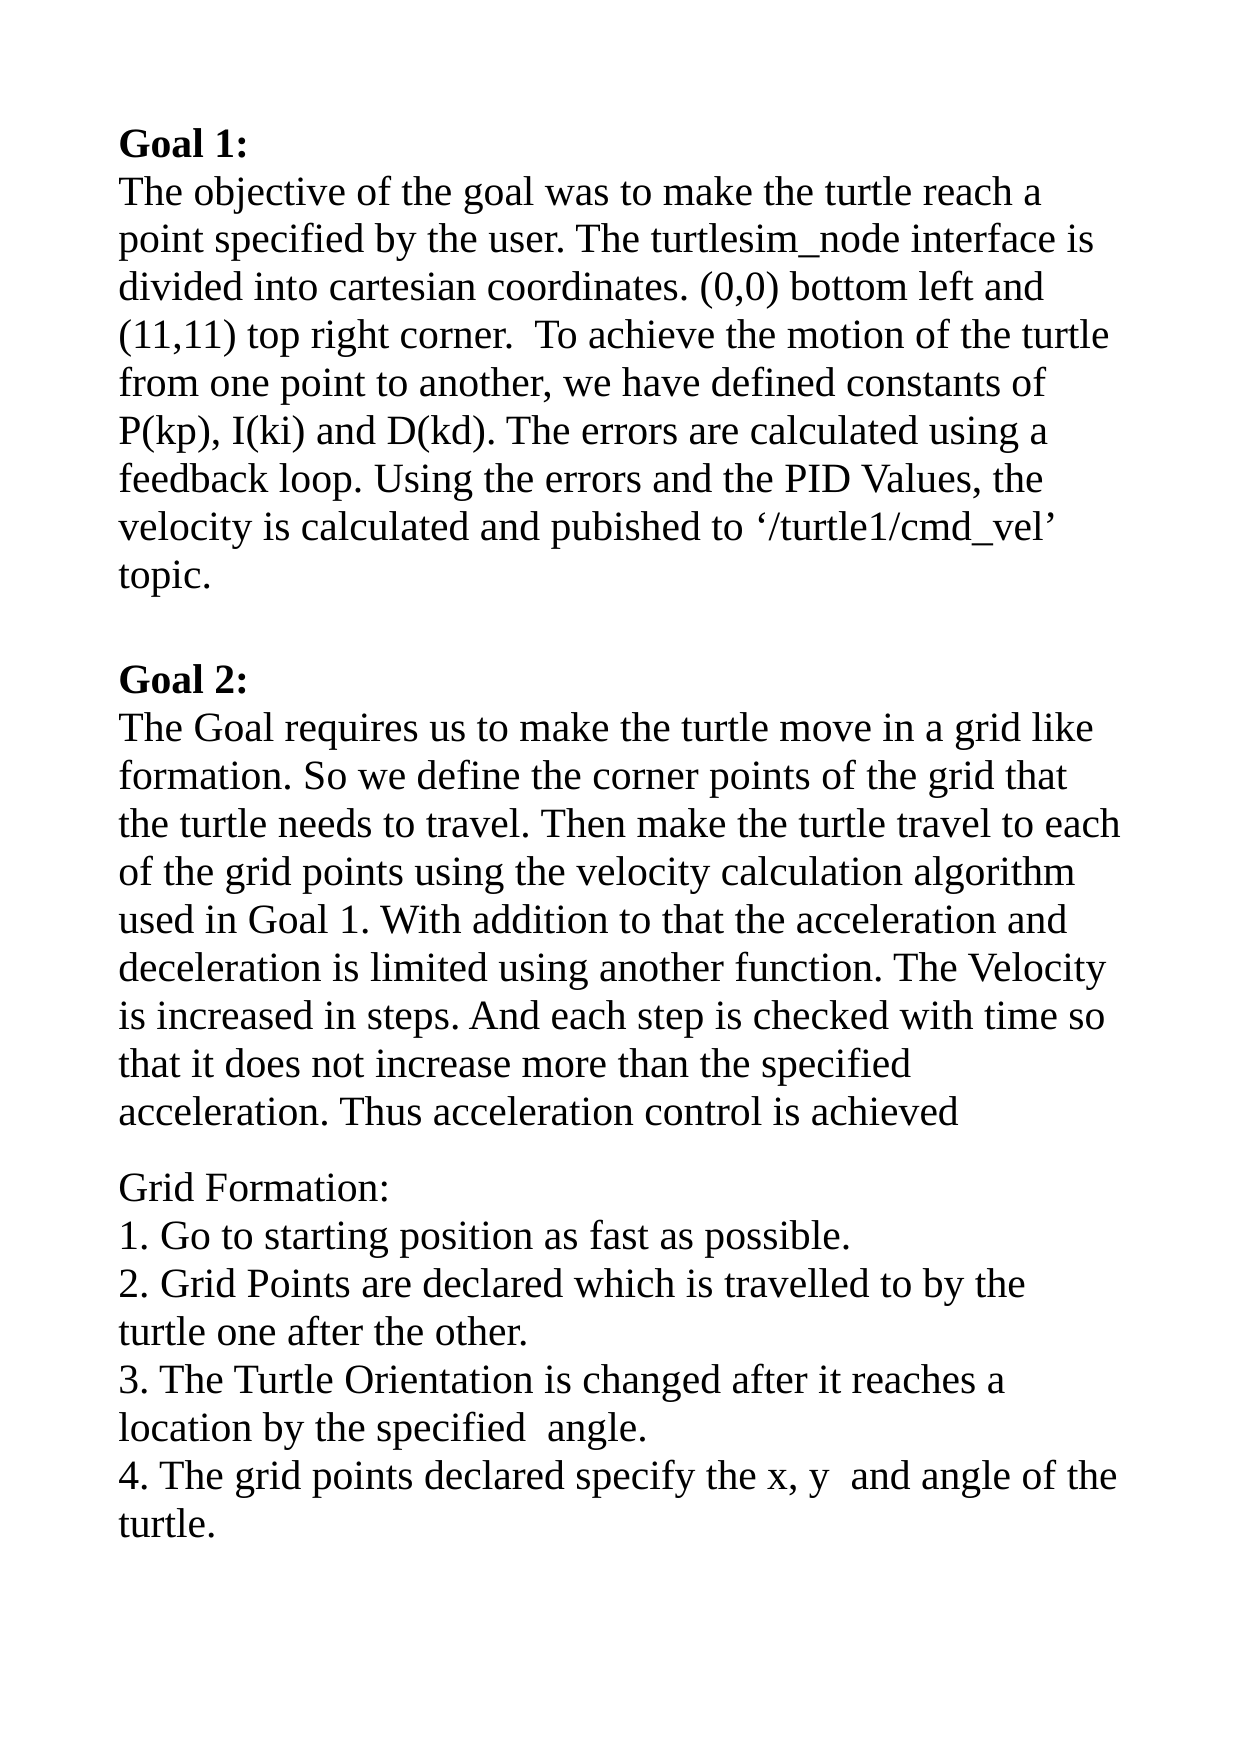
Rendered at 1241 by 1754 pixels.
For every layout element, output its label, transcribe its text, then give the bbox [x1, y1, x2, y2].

text Goal 1: [118, 118, 1122, 166]
text 4. The grid points declared specify the x, y and angle of the turtle. [118, 1450, 1122, 1546]
text The objective of the goal was to make the turtle reach a point specified by the user. The turtlesim_node interface is divided into cartesian coordinates. (0,0) bottom left and (11,11) top right corner. To achieve the motion of the turtle from one point to another, we have defined constants of P(kp), I(ki) and D(kd). The errors are calculated using a feedback loop. Using the errors and the PID Values, the velocity is calculated and pubished to ‘/turtle1/cmd_vel’ topic. [118, 166, 1122, 597]
text Grid Formation: [118, 1163, 1122, 1211]
text Goal 2: [118, 655, 1122, 703]
text 2. Grid Points are declared which is travelled to by the turtle one after the other. [118, 1258, 1122, 1354]
text 1. Go to starting position as fast as possible. [118, 1211, 1122, 1258]
text 3. The Turtle Orientation is changed after it reaches a location by the specified angle. [118, 1354, 1122, 1450]
text The Goal requires us to make the turtle move in a grid like formation. So we define the corner points of the grid that the turtle needs to travel. Then make the turtle travel to each of the grid points using the velocity calculation algorithm used in Goal 1. With addition to that the acceleration and deceleration is limited using another function. The Velocity is increased in steps. And each step is checked with time so that it does not increase more than the specified acceleration. Thus acceleration control is achieved [118, 703, 1122, 1134]
